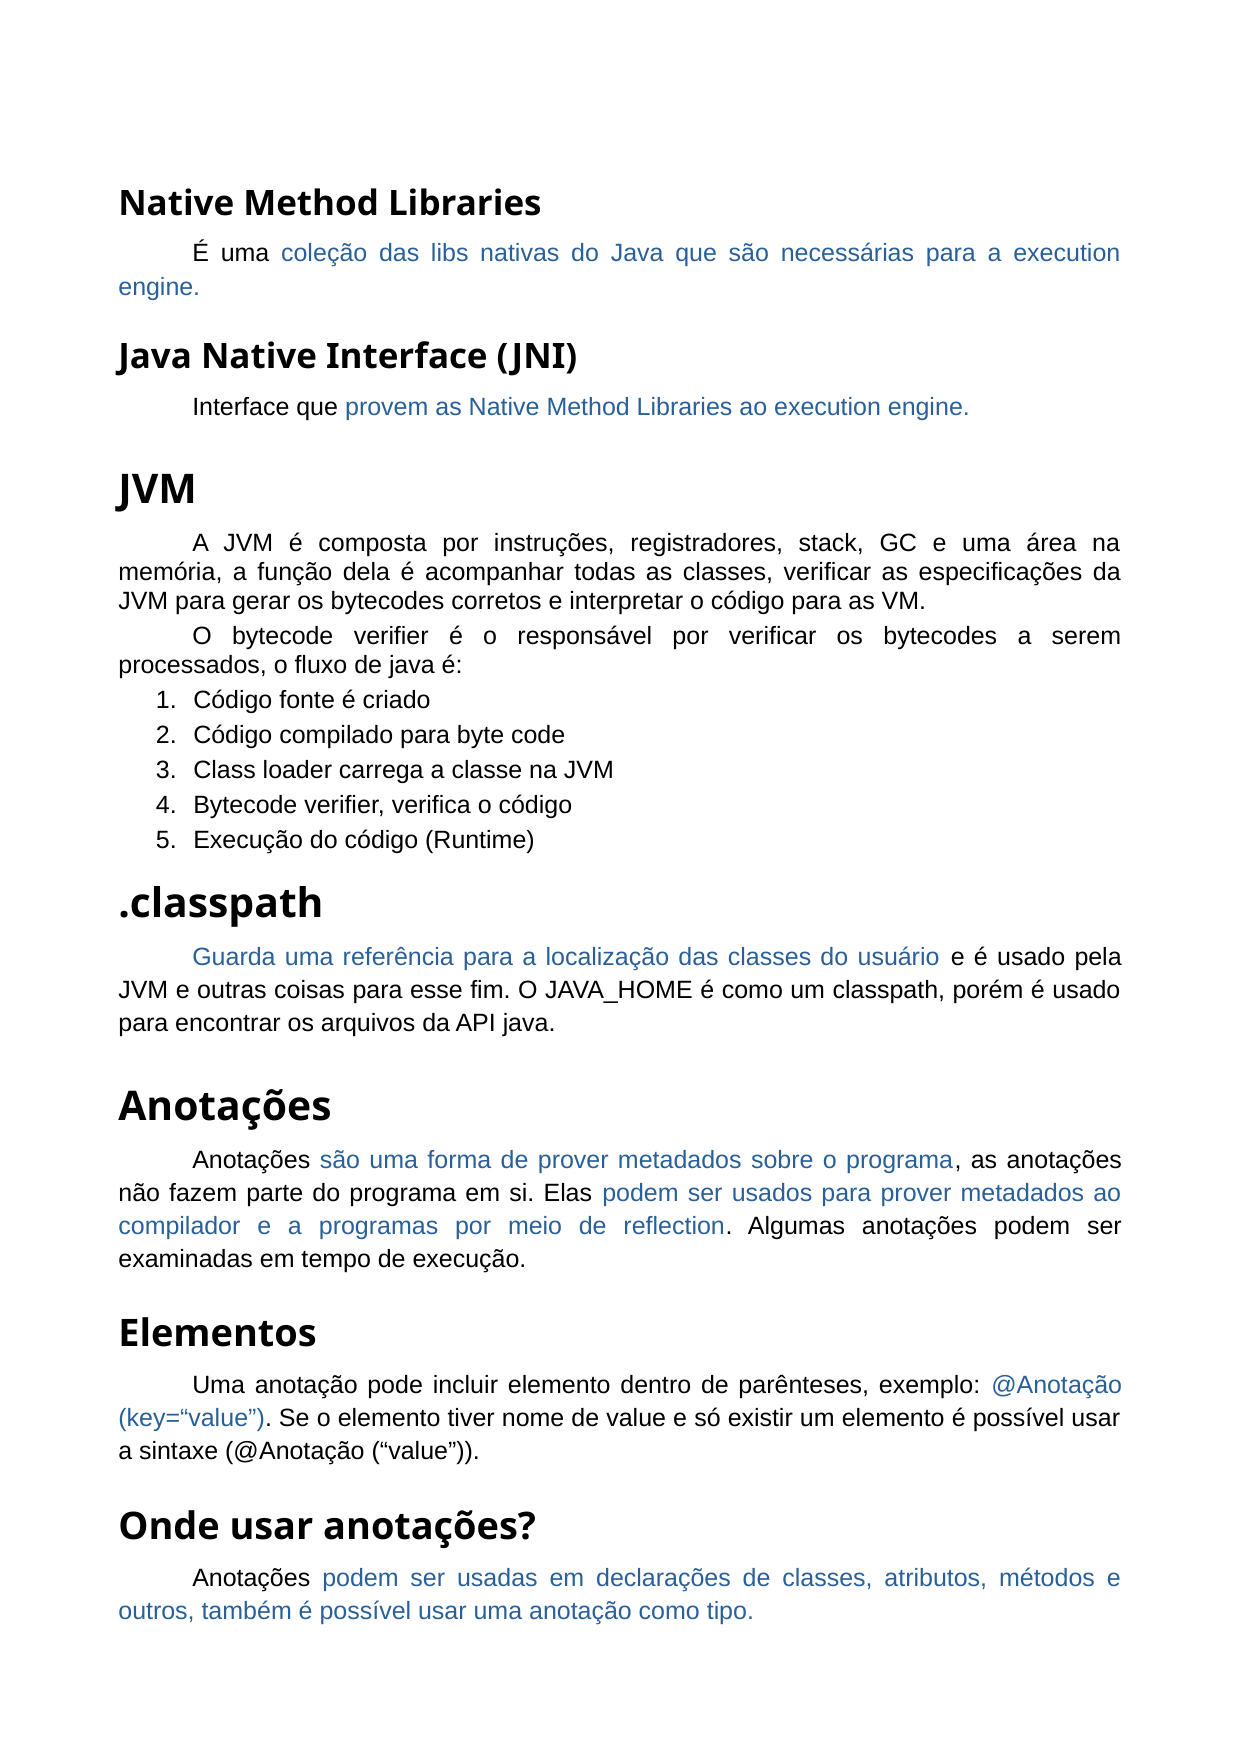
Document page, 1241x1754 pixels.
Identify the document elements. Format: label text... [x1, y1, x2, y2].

text Interface que provem as Native Method Libraries ao execution engine. [118, 392, 1122, 421]
list Código fonte é criado [156, 684, 1122, 713]
list Código compilado para byte code [156, 719, 1122, 748]
subtitle JVM [118, 460, 1122, 516]
text Anotações podem ser usadas em declarações de classes, atributos, métodos e outros, também é possível usar uma anotação como tipo. [118, 1563, 1122, 1624]
subtitle Java Native Interface (JNI) [118, 332, 1122, 379]
subtitle Elementos [118, 1306, 1122, 1358]
text É uma coleção das libs nativas do Java que são necessárias para a execution engine. [118, 238, 1122, 300]
text Guarda uma referência para a localização das classes do usuário e é usado pela JVM e outras coisas para esse fim. O JAVA_HOME é como um classpath, porém é usado para encontrar os arquivos da API java. [118, 942, 1122, 1037]
subtitle Native Method Libraries [118, 178, 1122, 226]
text Anotações são uma forma de prover metadados sobre o programa, as anotações não fazem parte do programa em si. Elas podem ser usados para prover metadados ao compilador e a programas por meio de reflection. Algumas anotações podem ser examinadas em tempo de execução. [118, 1145, 1122, 1273]
text O bytecode verifier é o responsável por verificar os bytecodes a serem processados, o fluxo de java é: [118, 621, 1122, 678]
subtitle Onde usar anotações? [118, 1498, 1122, 1550]
subtitle Anotações [118, 1077, 1122, 1132]
text Uma anotação pode incluir elemento dentro de parênteses, exemplo: @Anotação (key=“value”). Se o elemento tiver nome de value e só existir um elemento é possível usar a sintaxe (@Anotação (“value”)). [118, 1370, 1122, 1465]
list Execução do código (Runtime) [156, 824, 1122, 853]
text A JVM é composta por instruções, registradores, stack, GC e uma área na memória, a função dela é acompanhar todas as classes, verificar as especificações da JVM para gerar os bytecodes corretos e interpretar o código para as VM. [118, 528, 1122, 614]
subtitle .classpath [118, 874, 1122, 930]
list Class loader carrega a classe na JVM [156, 754, 1122, 783]
list Bytecode verifier, verifica o código [156, 789, 1122, 818]
